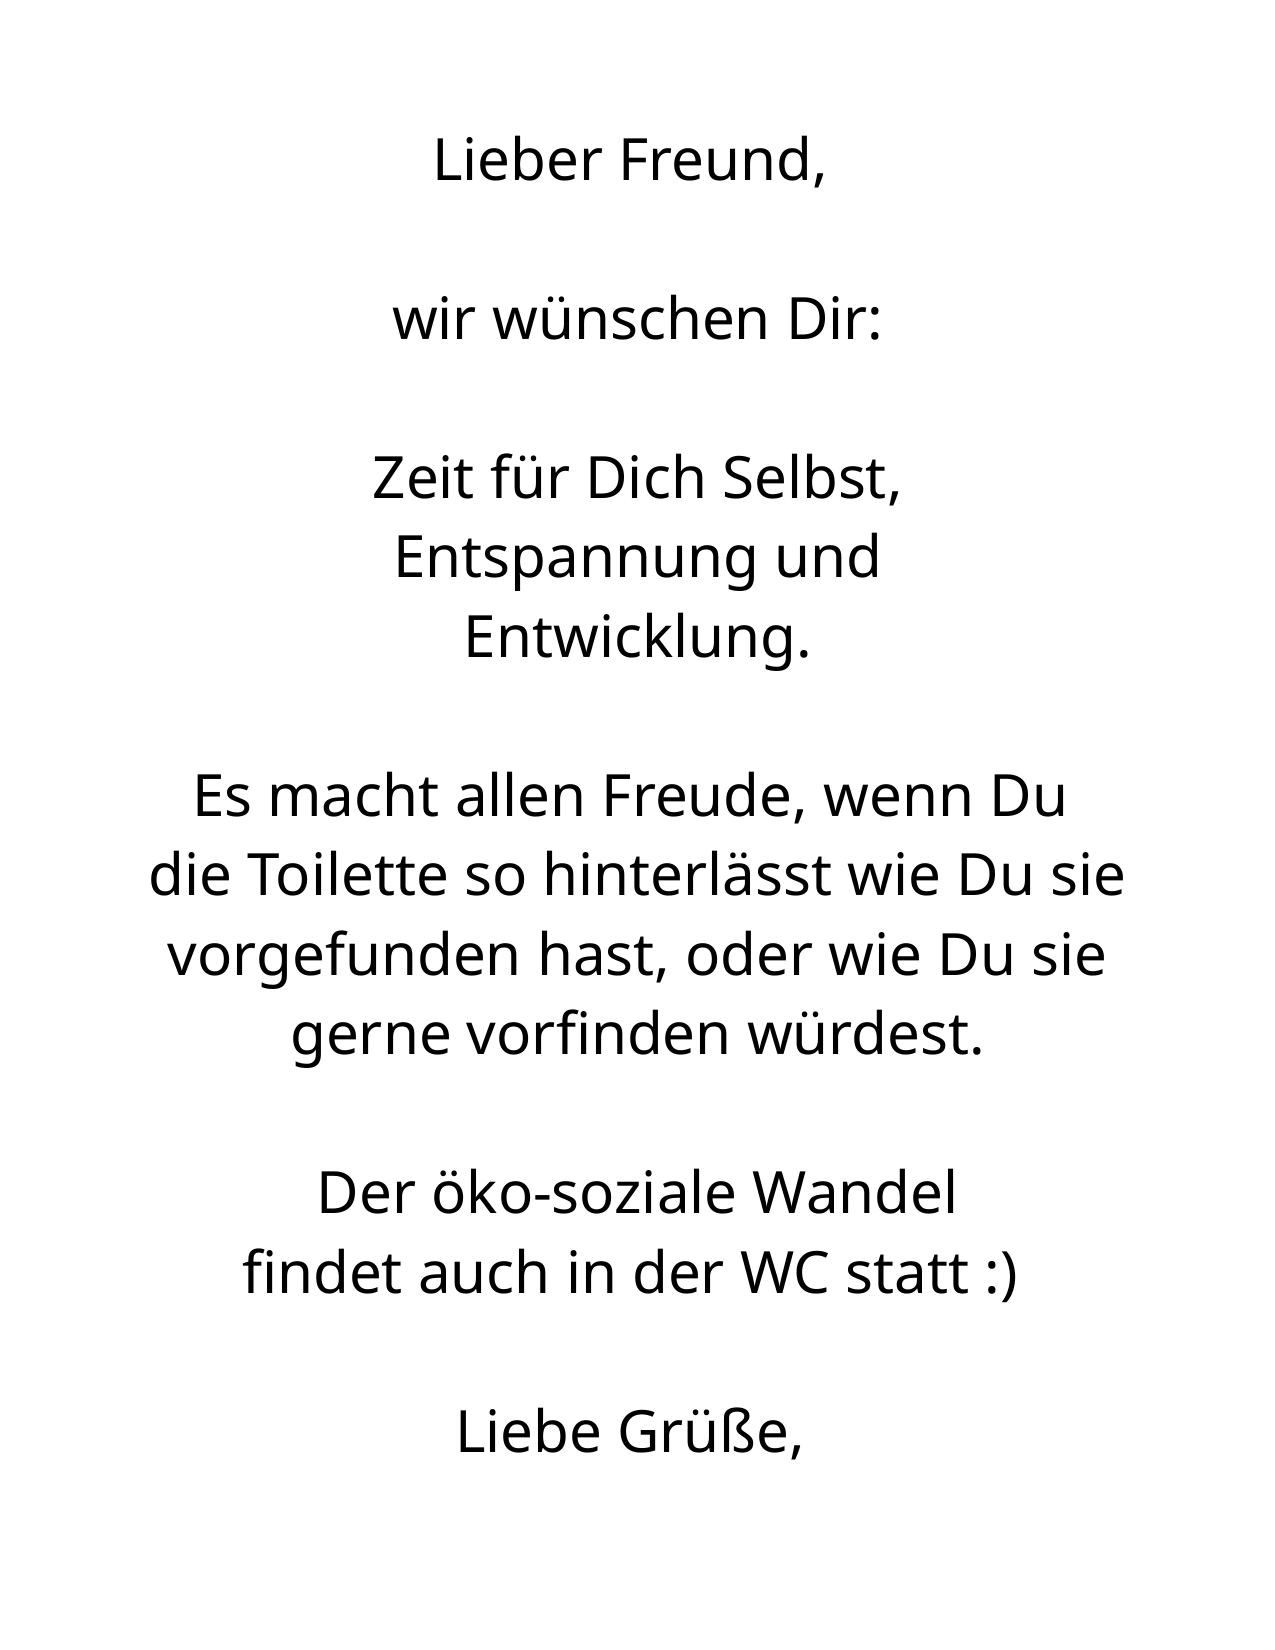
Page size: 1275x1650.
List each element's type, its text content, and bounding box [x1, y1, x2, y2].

text Der öko-soziale Wandel [118, 1151, 1157, 1231]
text wir wünschen Dir: [118, 277, 1157, 357]
text Es macht allen Freude, wenn Du [118, 754, 1157, 833]
text Entwicklung. [118, 595, 1157, 674]
text Liebe Grüße, [118, 1390, 1157, 1469]
text Entspannung und [118, 516, 1157, 595]
text findet auch in der WC statt :) [118, 1231, 1157, 1310]
text Zeit für Dich Selbst, [118, 436, 1157, 516]
text die Toilette so hinterlässt wie Du sie vorgefunden hast, oder wie Du sie gerne vorfinden würdest. [118, 833, 1157, 1072]
text Lieber Freund, [118, 118, 1157, 198]
